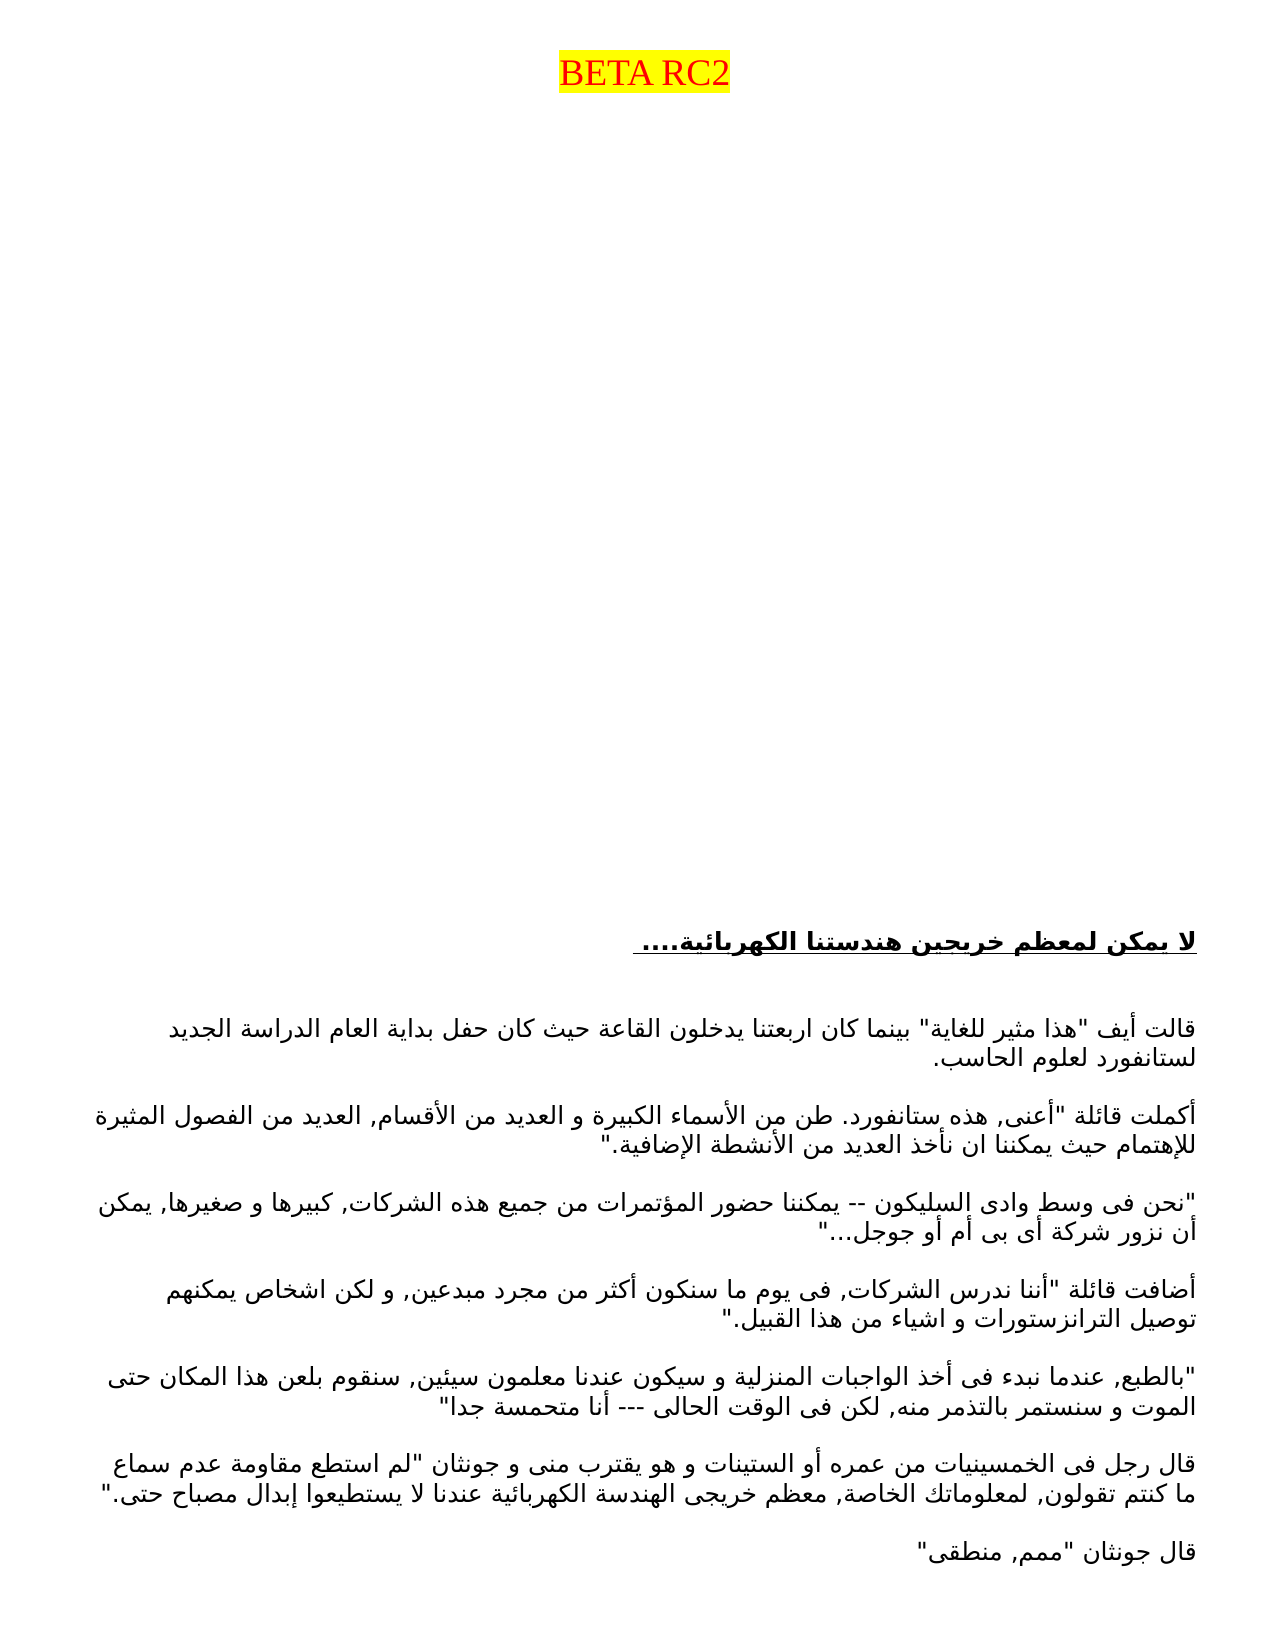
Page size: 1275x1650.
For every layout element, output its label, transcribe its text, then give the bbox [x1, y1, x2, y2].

text "بالطبع, عندما نبدء فى أخذ الواجبات المنزلية و سيكون عندنا معلمون سيئين, سنقوم بلعن هذا المكان حتى الموت و سنستمر بالتذمر منه, لكن فى الوقت الحالى --- أنا متحمسة جدا" [92, 1363, 1197, 1421]
text قالت أيف "هذا مثير للغاية" بينما كان اربعتنا يدخلون القاعة حيث كان حفل بداية العام الدراسة الجديد لستانفورد لعلوم الحاسب. [92, 1014, 1197, 1073]
text قال رجل فى الخمسينيات من عمره أو الستينات و هو يقترب منى و جونثان "لم استطع مقاومة عدم سماع ما كنتم تقولون, لمعلوماتك الخاصة, معظم خريجى الهندسة الكهربائية عندنا لا يستطيعوا إبدال مصباح حتى." [92, 1450, 1197, 1508]
text لا يمكن لمعظم خريجين هندستنا الكهربائية.... [92, 928, 1197, 957]
text "نحن فى وسط وادى السليكون -- يمكننا حضور المؤتمرات من جميع هذه الشركات, كبيرها و صغيرها, يمكن أن نزور شركة أى بى أم أو جوجل..." [92, 1188, 1197, 1247]
text أكملت قائلة "أعنى, هذه ستانفورد. طن من الأسماء الكبيرة و العديد من الأقسام, العديد من الفصول المثيرة للإهتمام حيث يمكننا ان نأخذ العديد من الأنشطة الإضافية." [92, 1101, 1197, 1160]
text قال جونثان "ممم, منطقى" [92, 1537, 1197, 1566]
text أضافت قائلة "أننا ندرس الشركات, فى يوم ما سنكون أكثر من مجرد مبدعين, و لكن اشخاص يمكنهم توصيل الترانزستورات و اشياء من هذا القبيل." [92, 1276, 1197, 1334]
